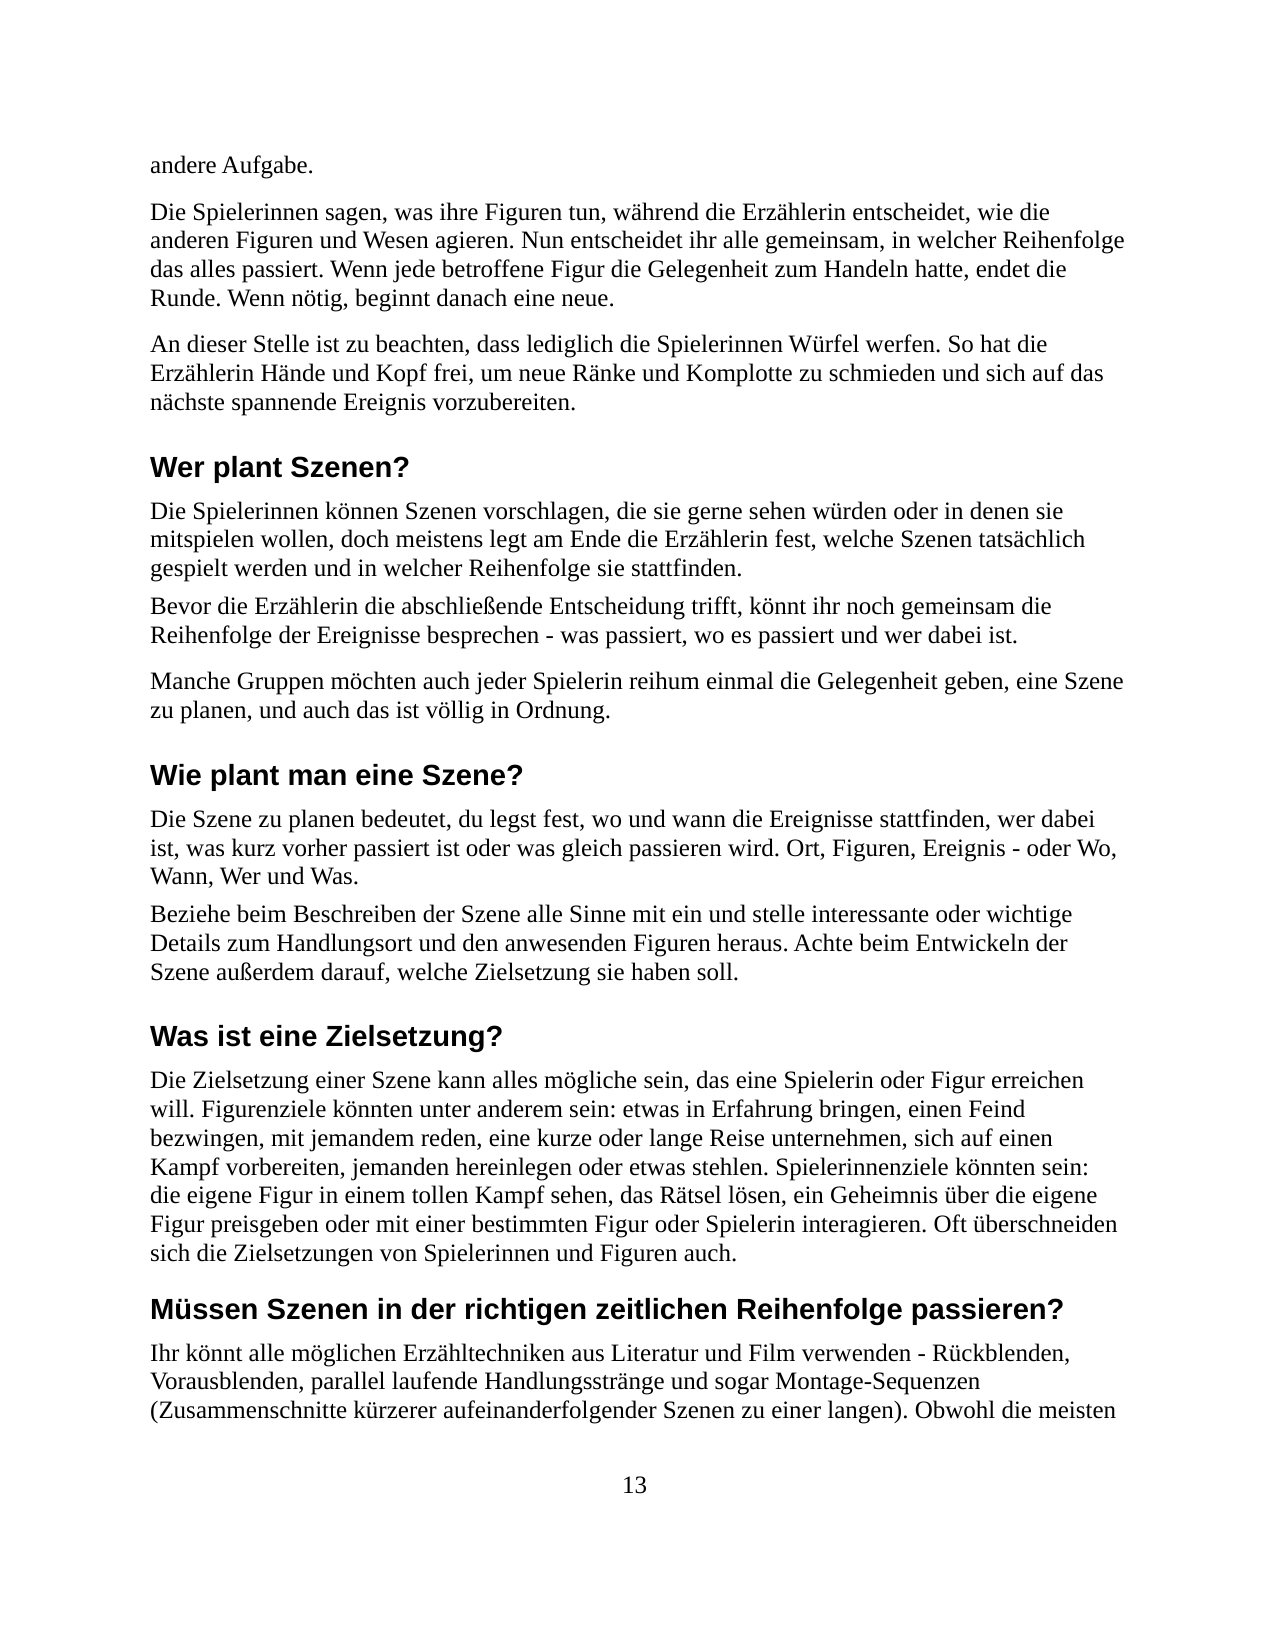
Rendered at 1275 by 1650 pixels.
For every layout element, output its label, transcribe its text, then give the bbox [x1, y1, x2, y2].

text andere Aufgabe. [150, 150, 1125, 179]
text Ihr könnt alle möglichen Erzähltechniken aus Literatur und Film verwenden - Rückblenden, Vorausblenden, parallel laufende Handlungsstränge und sogar Montage-Sequenzen (Zusammenschnitte kürzerer aufeinanderfolgender Szenen zu einer langen). Obwohl die meisten [150, 1338, 1125, 1424]
subtitle Wie plant man eine Szene? [150, 758, 1125, 791]
text Die Spielerinnen können Szenen vorschlagen, die sie gerne sehen würden oder in denen sie mitspielen wollen, doch meistens legt am Ende die Erzählerin fest, welche Szenen tatsächlich gespielt werden und in welcher Reihenfolge sie stattfinden. [150, 496, 1125, 582]
text Bevor die Erzählerin die abschließende Entscheidung trifft, könnt ihr noch gemeinsam die Reihenfolge der Ereignisse besprechen - was passiert, wo es passiert und wer dabei ist. [150, 591, 1125, 648]
text Manche Gruppen möchten auch jeder Spielerin reihum einmal die Gelegenheit geben, eine Szene zu planen, und auch das ist völlig in Ordnung. [150, 666, 1125, 724]
text An dieser Stelle ist zu beachten, dass lediglich die Spielerinnen Würfel werfen. So hat die Erzählerin Hände und Kopf frei, um neue Ränke und Komplotte zu schmieden und sich auf das nächste spannende Ereignis vorzubereiten. [150, 329, 1125, 416]
subtitle Wer plant Szenen? [150, 450, 1125, 483]
subtitle Müssen Szenen in der richtigen zeitlichen Reihenfolge passieren? [150, 1292, 1125, 1325]
subtitle Was ist eine Zielsetzung? [150, 1019, 1125, 1053]
text Die Spielerinnen sagen, was ihre Figuren tun, während die Erzählerin entscheidet, wie die anderen Figuren und Wesen agieren. Nun entscheidet ihr alle gemeinsam, in welcher Reihenfolge das alles passiert. Wenn jede betroffene Figur die Gelegenheit zum Handeln hatte, endet die Runde. Wenn nötig, beginnt danach eine neue. [150, 197, 1125, 312]
text Beziehe beim Beschreiben der Szene alle Sinne mit ein und stelle interessante oder wichtige Details zum Handlungsort und den anwesenden Figuren heraus. Achte beim Entwickeln der Szene außerdem darauf, welche Zielsetzung sie haben soll. [150, 899, 1125, 985]
text Die Zielsetzung einer Szene kann alles mögliche sein, das eine Spielerin oder Figur erreichen will. Figurenziele könnten unter anderem sein: etwas in Erfahrung bringen, einen Feind bezwingen, mit jemandem reden, eine kurze oder lange Reise unternehmen, sich auf einen Kampf vorbereiten, jemanden hereinlegen oder etwas stehlen. Spielerinnenziele könnten sein: die eigene Figur in einem tollen Kampf sehen, das Rätsel lösen, ein Geheimnis über die eigene Figur preisgeben oder mit einer bestimmten Figur oder Spielerin interagieren. Oft überschneiden sich die Zielsetzungen von Spielerinnen und Figuren auch. [150, 1065, 1125, 1267]
text Die Szene zu planen bedeutet, du legst fest, wo und wann die Ereignisse stattfinden, wer dabei ist, was kurz vorher passiert ist oder was gleich passieren wird. Ort, Figuren, Ereignis - oder Wo, Wann, Wer und Was. [150, 804, 1125, 890]
